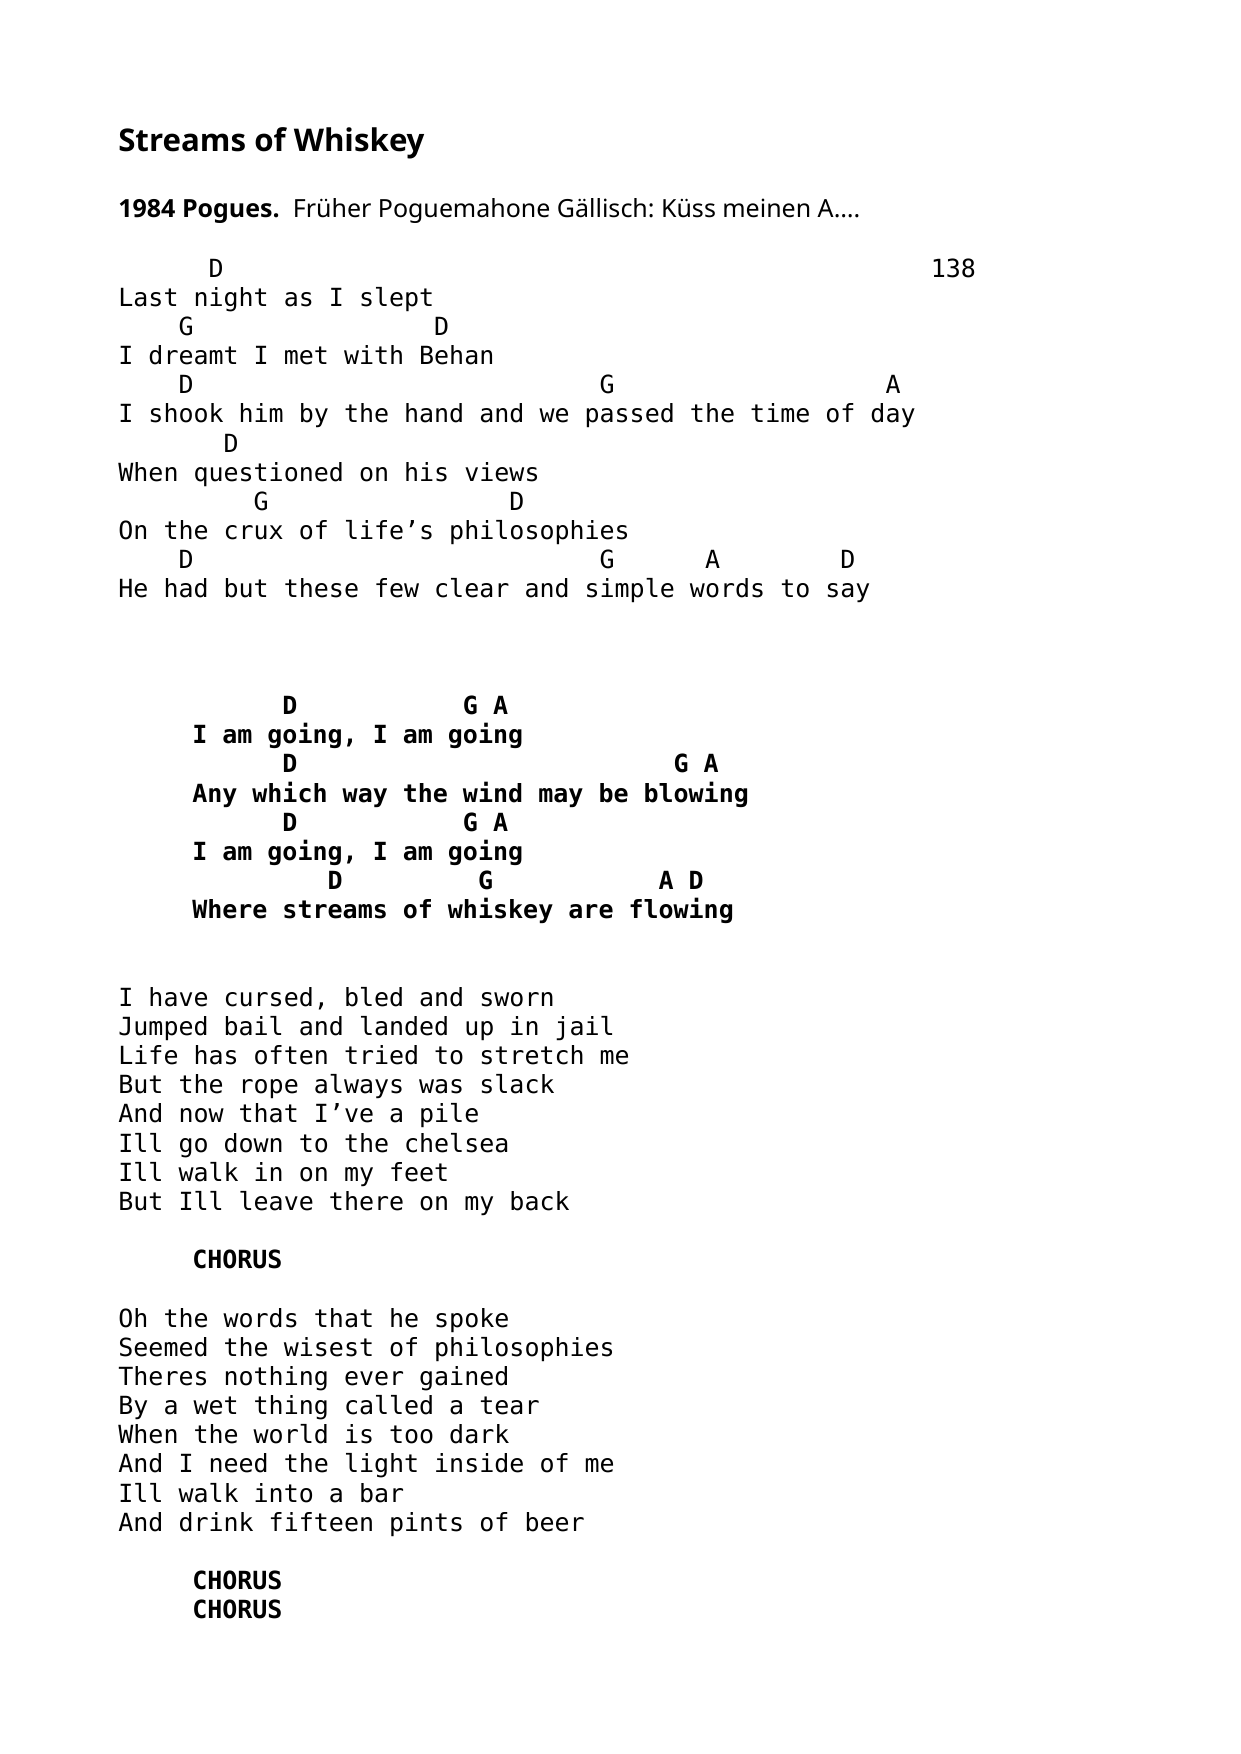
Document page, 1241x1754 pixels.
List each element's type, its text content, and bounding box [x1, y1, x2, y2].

text I have cursed, bled and sworn [118, 983, 1122, 1012]
text On the crux of life’s philosophies [118, 516, 1122, 545]
text I dreamt I met with Behan [118, 341, 1122, 370]
text G D [118, 487, 1122, 516]
text When questioned on his views [118, 458, 1122, 487]
text Any which way the wind may be blowing [192, 779, 1122, 808]
text But Ill leave there on my back [118, 1187, 1122, 1216]
text When the world is too dark [118, 1420, 1122, 1449]
text He had but these few clear and simple words to say [118, 574, 1122, 604]
text I am going, I am going [192, 720, 1122, 749]
text CHORUS [192, 1245, 1122, 1274]
text D G A [192, 749, 1122, 779]
text Life has often tried to stretch me [118, 1041, 1122, 1070]
text CHORUS [192, 1595, 1122, 1624]
text Theres nothing ever gained [118, 1362, 1122, 1391]
text Jumped bail and landed up in jail [118, 1012, 1122, 1041]
text I shook him by the hand and we passed the time of day [118, 399, 1122, 429]
text By a wet thing called a tear [118, 1391, 1122, 1420]
text Ill walk into a bar [118, 1479, 1122, 1508]
text But the rope always was slack [118, 1070, 1122, 1099]
text And drink fifteen pints of beer [118, 1508, 1122, 1537]
text Where streams of whiskey are flowing [192, 895, 1122, 924]
text Streams of Whiskey [118, 118, 1122, 161]
text I am going, I am going [192, 837, 1122, 866]
text Ill go down to the chelsea [118, 1129, 1122, 1158]
text D [118, 429, 1122, 458]
text And now that I’ve a pile [118, 1099, 1122, 1129]
text Seemed the wisest of philosophies [118, 1333, 1122, 1362]
text Last night as I slept [118, 283, 1122, 312]
text D G A [118, 370, 1122, 399]
text D G A [192, 691, 1122, 720]
text D 138 [118, 254, 1122, 283]
text 1984 Pogues. Früher Poguemahone Gällisch: Küss meinen A…. [118, 190, 1122, 224]
text D G A [192, 808, 1122, 837]
text D G A D [118, 545, 1122, 574]
text G D [118, 312, 1122, 341]
text CHORUS [192, 1566, 1122, 1595]
text D G A D [192, 866, 1122, 895]
text Oh the words that he spoke [118, 1304, 1122, 1333]
text Ill walk in on my feet [118, 1158, 1122, 1187]
text And I need the light inside of me [118, 1449, 1122, 1479]
